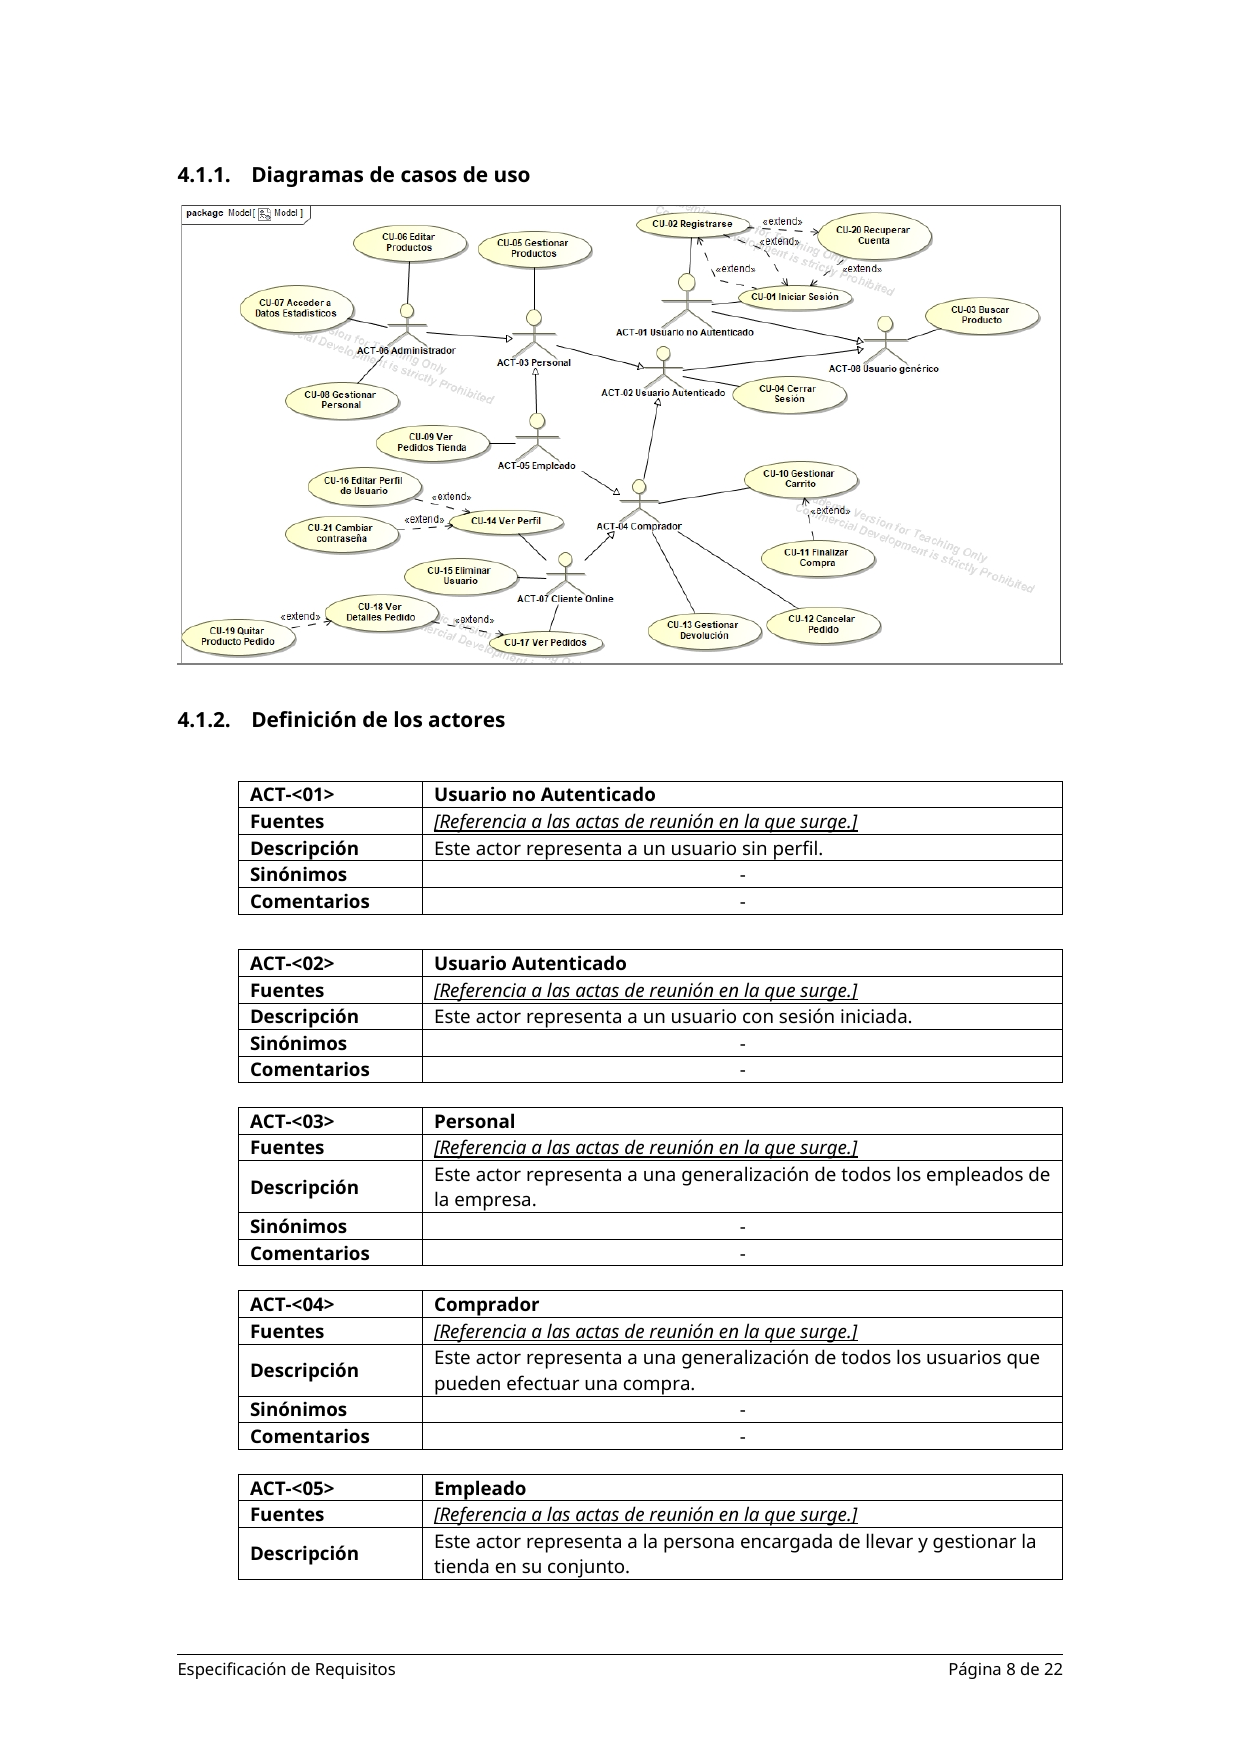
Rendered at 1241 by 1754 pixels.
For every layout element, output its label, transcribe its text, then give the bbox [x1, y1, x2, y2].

table_header ACT-<02> [239, 950, 422, 976]
table_cell Fuentes [239, 1135, 422, 1160]
table_cell Comentarios [239, 888, 422, 913]
table_cell Comentarios [239, 1240, 422, 1265]
table_cell Comentarios [239, 1057, 422, 1082]
table_cell - [423, 1240, 1062, 1265]
table_cell - [423, 1423, 1062, 1449]
table_cell - [423, 888, 1062, 913]
table_cell - [423, 1213, 1062, 1239]
picture [177, 201, 1063, 663]
table_cell Este actor representa a una generalización de todos los usuarios que pueden efectuar una compra. [423, 1345, 1062, 1396]
subtitle Diagramas de casos de uso [177, 160, 1063, 188]
table_header Comprador [423, 1291, 1062, 1317]
table_header ACT-<01> [239, 782, 422, 807]
table_cell Sinónimos [239, 1397, 422, 1422]
table_cell Este actor representa a un usuario con sesión iniciada. [423, 1004, 1062, 1029]
table_header Personal [423, 1108, 1062, 1134]
table_cell Descripción [239, 1161, 422, 1212]
table_header ACT-<03> [239, 1108, 422, 1134]
table_cell Descripción [239, 835, 422, 860]
table_cell - [423, 861, 1062, 887]
table_cell - [423, 1397, 1062, 1422]
subtitle Definición de los actores [177, 705, 1063, 733]
table_cell - [423, 1057, 1062, 1082]
table_cell Este actor representa a una generalización de todos los empleados de la empresa. [423, 1161, 1062, 1212]
table_cell Sinónimos [239, 861, 422, 887]
table_cell Descripción [239, 1004, 422, 1029]
table_cell Fuentes [239, 977, 422, 1002]
table_cell [Referencia a las actas de reunión en la que surge.] [423, 1318, 1062, 1343]
table_cell Fuentes [239, 808, 422, 834]
table_cell [Referencia a las actas de reunión en la que surge.] [423, 1135, 1062, 1160]
table_cell Sinónimos [239, 1030, 422, 1056]
table_cell [Referencia a las actas de reunión en la que surge.] [423, 808, 1062, 834]
table_cell Fuentes [239, 1318, 422, 1343]
table_cell Este actor representa a la persona encargada de llevar y gestionar la tienda en su conjunto. [423, 1528, 1062, 1579]
table_cell [Referencia a las actas de reunión en la que surge.] [423, 977, 1062, 1002]
table_cell - [423, 1030, 1062, 1056]
table_cell [Referencia a las actas de reunión en la que surge.] [423, 1501, 1062, 1527]
table_cell Descripción [239, 1528, 422, 1579]
table_header Empleado [423, 1475, 1062, 1500]
table_header ACT-<05> [239, 1475, 422, 1500]
table_cell Descripción [239, 1345, 422, 1396]
table_header Usuario no Autenticado [423, 782, 1062, 807]
table_cell Fuentes [239, 1501, 422, 1527]
table_cell Este actor representa a un usuario sin perfil. [423, 835, 1062, 860]
table_header ACT-<04> [239, 1291, 422, 1317]
table_cell Sinónimos [239, 1213, 422, 1239]
table_cell Comentarios [239, 1423, 422, 1449]
table_header Usuario Autenticado [423, 950, 1062, 976]
